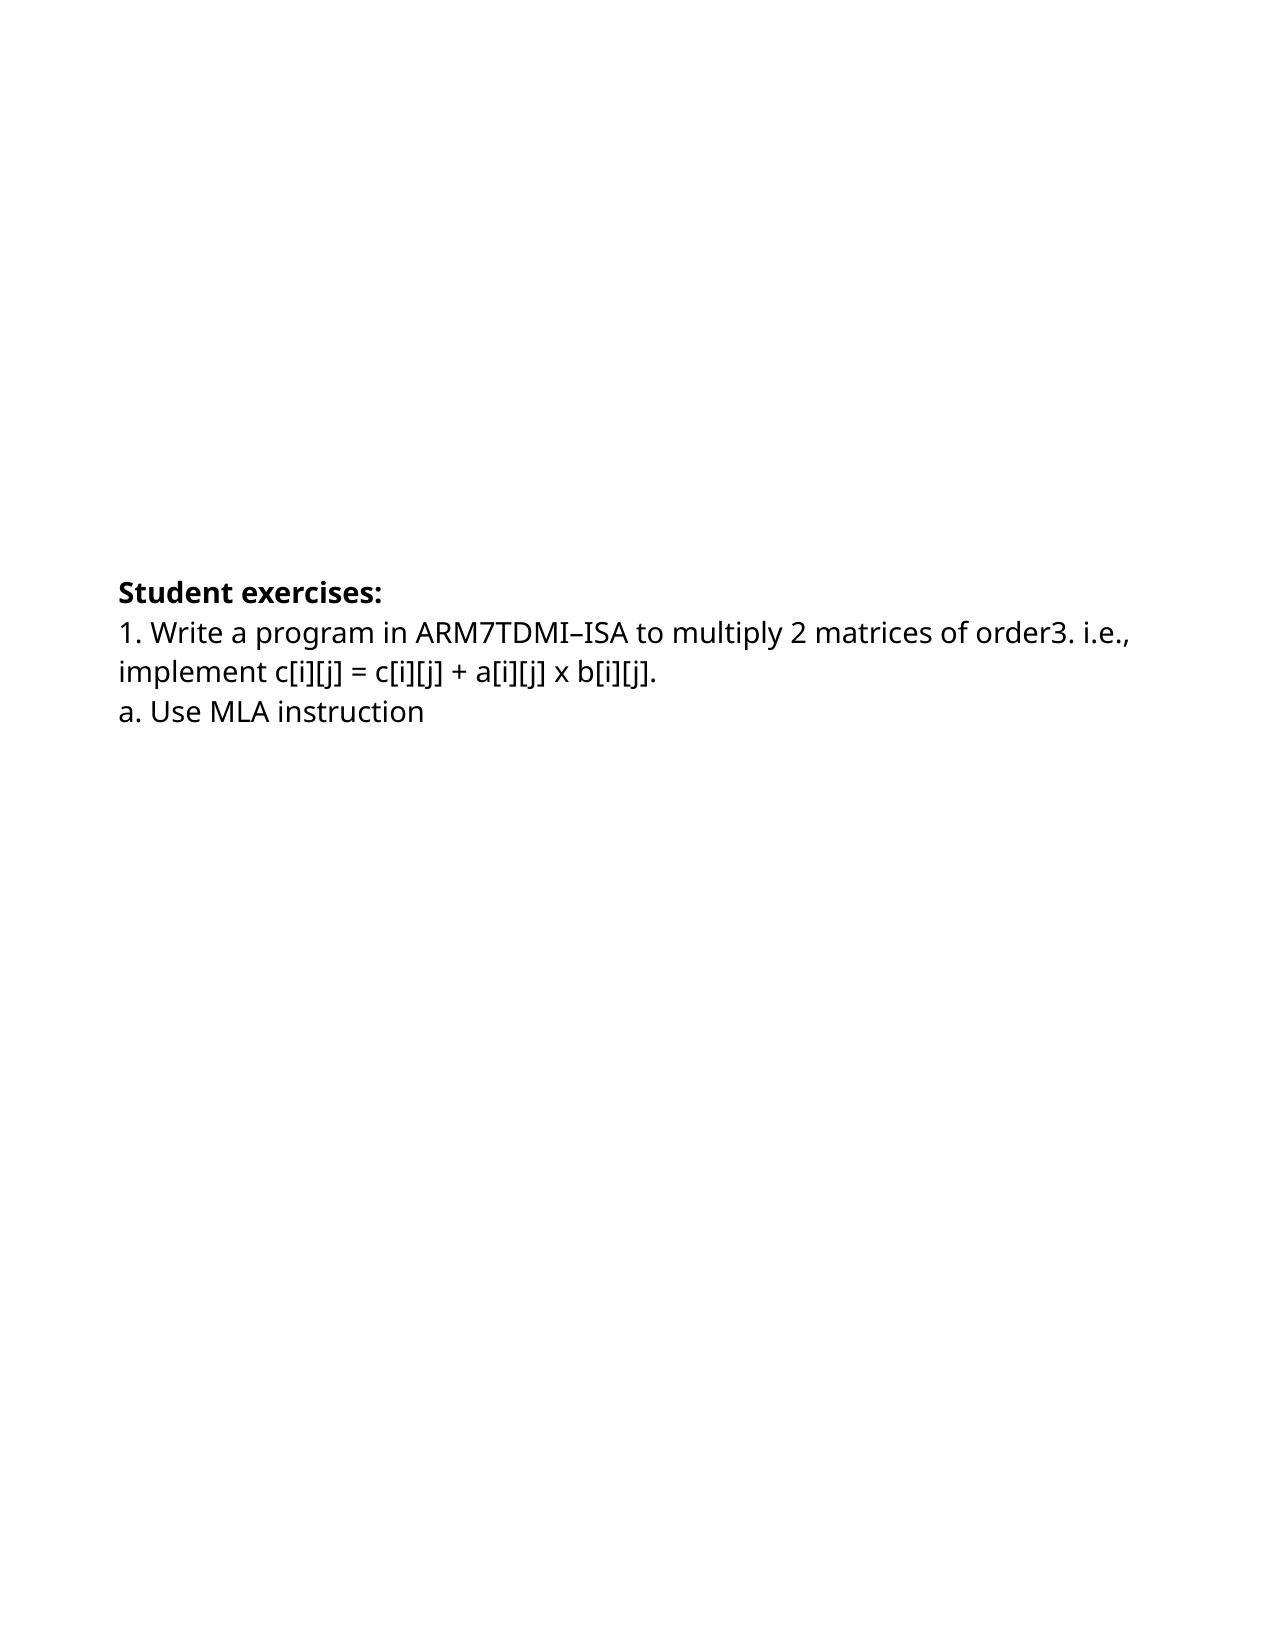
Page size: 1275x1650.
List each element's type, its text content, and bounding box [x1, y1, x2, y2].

text 1. Write a program in ARM7TDMI–ISA to multiply 2 matrices of order3. i.e., implement c[i][j] = c[i][j] + a[i][j] x b[i][j]. [118, 612, 1157, 691]
text Student exercises: [118, 572, 1157, 612]
text a. Use MLA instruction [118, 691, 1157, 731]
